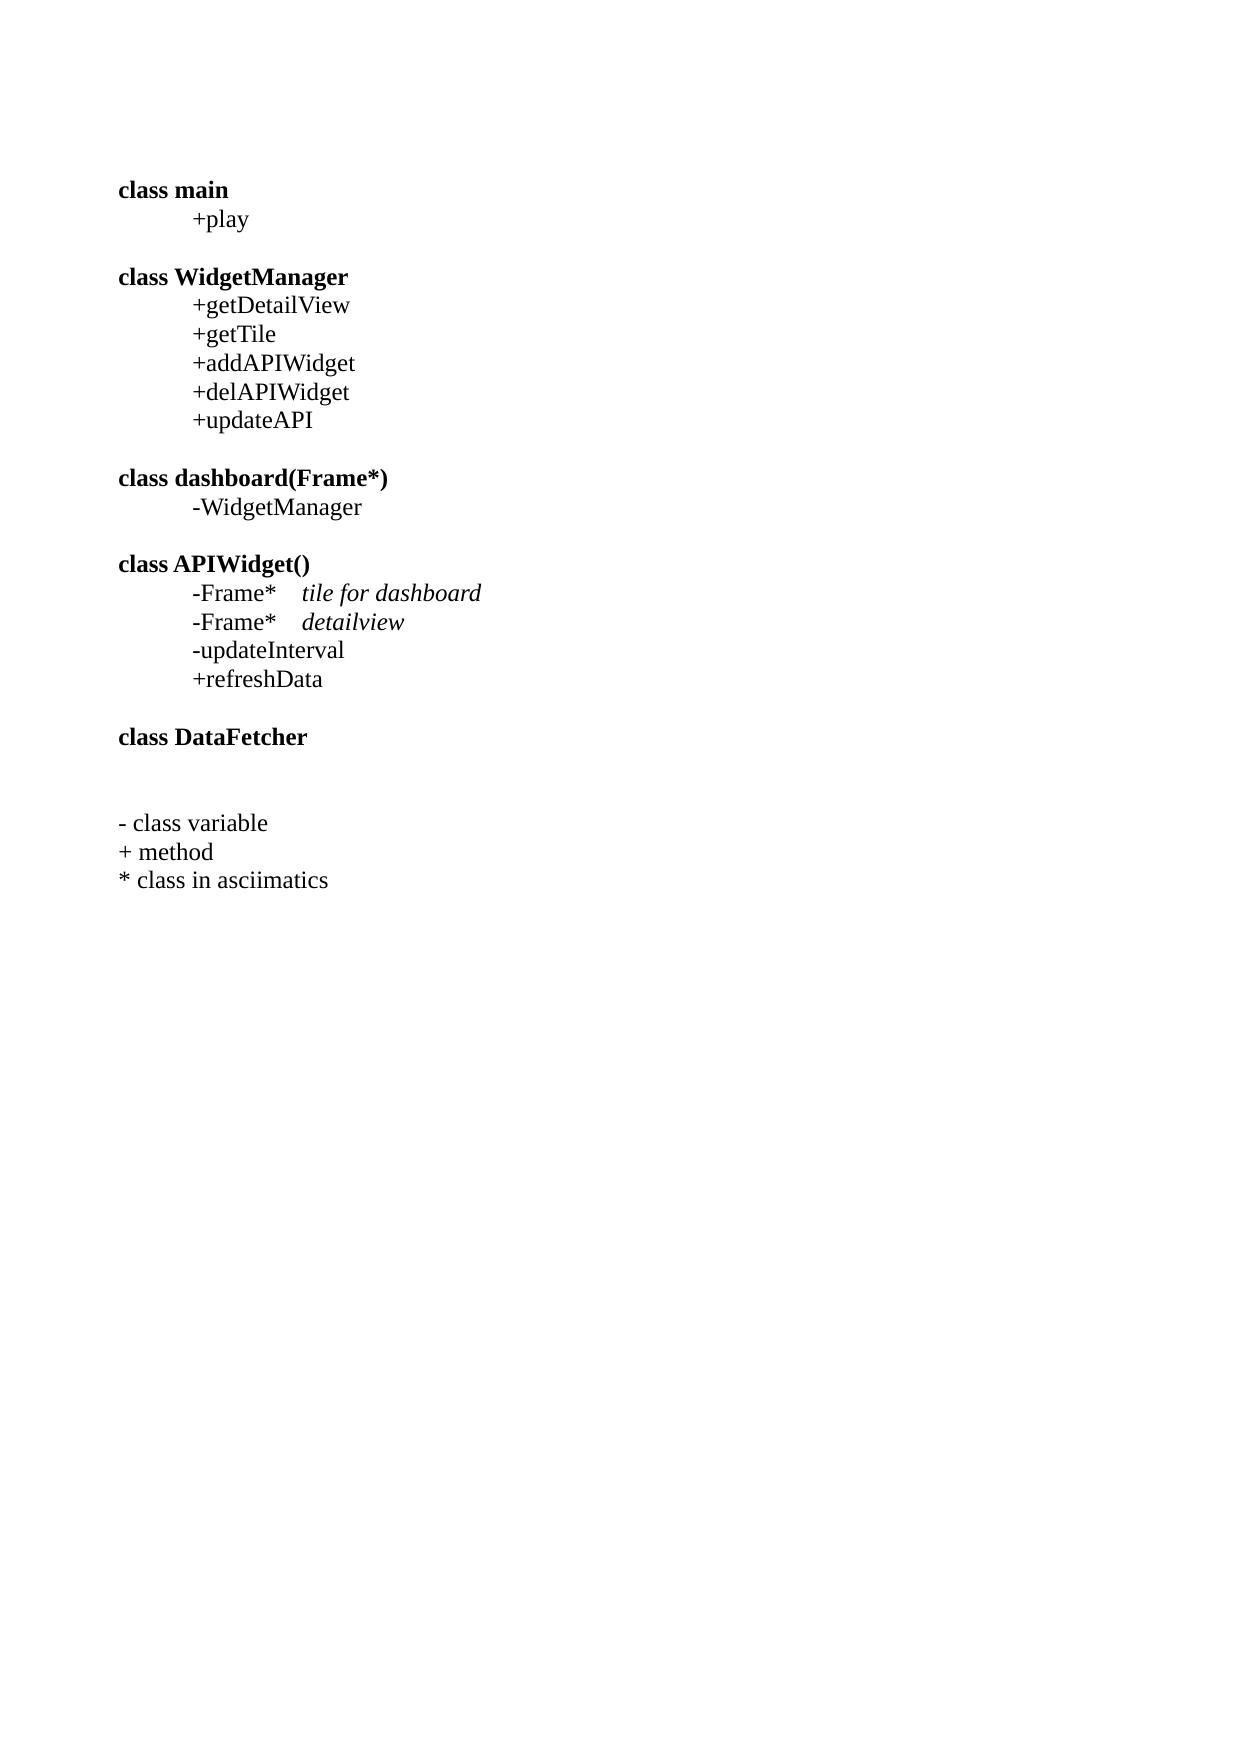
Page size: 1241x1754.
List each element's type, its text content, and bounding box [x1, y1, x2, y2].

text +getDetailView [118, 291, 1122, 319]
text class DataFetcher [118, 722, 1122, 751]
text -Frame* tile for dashboard [118, 578, 1122, 607]
text +play [118, 204, 1122, 233]
text -Frame* detailview [118, 607, 1122, 636]
text +getTile [118, 319, 1122, 348]
text class APIWidget() [118, 549, 1122, 578]
text * class in asciimatics [118, 866, 1122, 894]
text + method [118, 837, 1122, 866]
text class dashboard(Frame*) [118, 463, 1122, 492]
text class main [118, 176, 1122, 204]
text +addAPIWidget [118, 348, 1122, 377]
text +delAPIWidget [118, 377, 1122, 406]
text - class variable [118, 808, 1122, 837]
text +updateAPI [118, 406, 1122, 434]
text -WidgetManager [118, 492, 1122, 521]
text class WidgetManager [118, 262, 1122, 291]
text +refreshData [118, 664, 1122, 693]
text -updateInterval [118, 636, 1122, 664]
